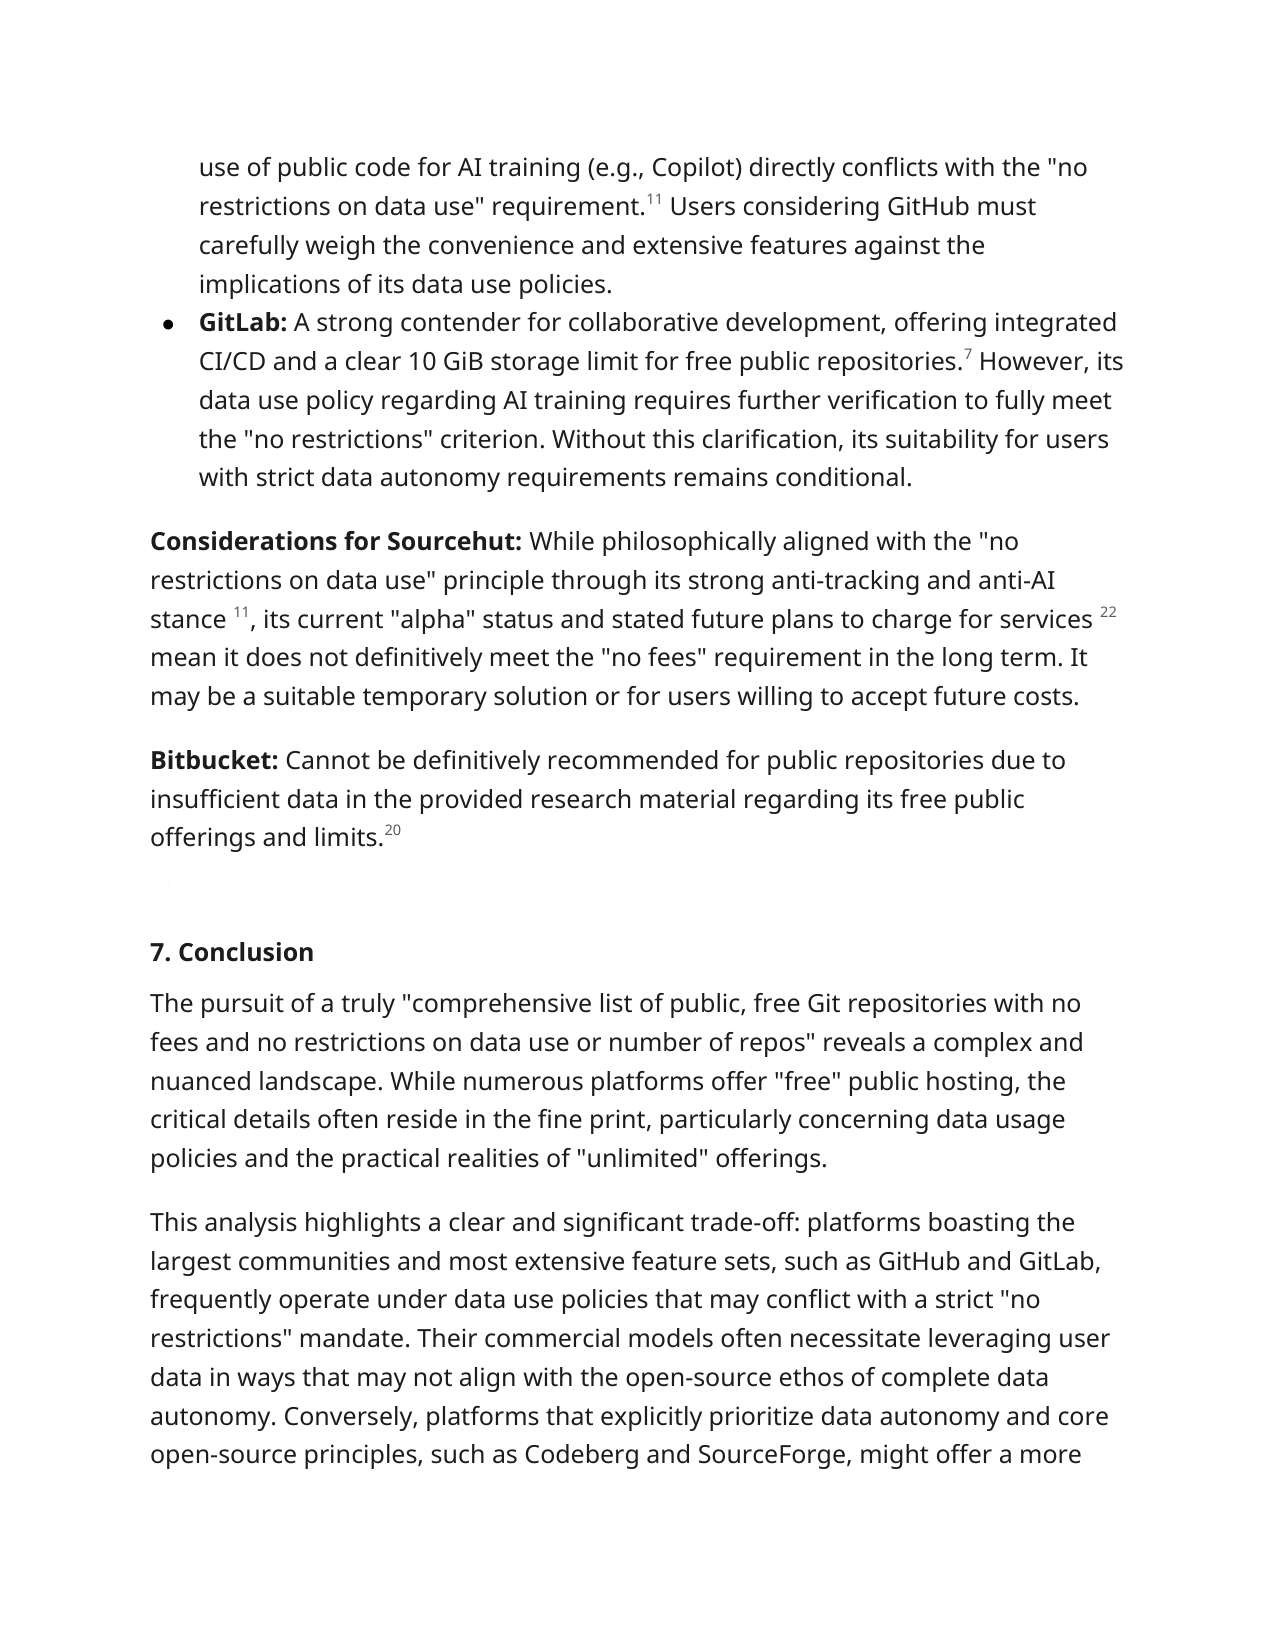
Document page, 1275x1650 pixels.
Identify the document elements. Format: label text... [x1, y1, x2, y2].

text Considerations for Sourcehut: While philosophically aligned with the "no restrictions on data use" principle through its strong anti-tracking and anti-AI stance 11, its current "alpha" status and stated future plans to charge for services 22 mean it does not definitively meet the "no fees" requirement in the long term. It may be a suitable temporary solution or for users willing to accept future costs. [150, 524, 1125, 713]
subtitle 7. Conclusion [150, 934, 1125, 968]
text Bitbucket: Cannot be definitively recommended for public repositories due to insufficient data in the provided research material regarding its free public offerings and limits.20 [150, 742, 1125, 854]
list GitLab: A strong contender for collaborative development, offering integrated CI/CD and a clear 10 GiB storage limit for free public repositories.7 However, its data use policy regarding AI training requires further verification to fully meet the "no restrictions" criterion. Without this clarification, its suitability for users with strict data autonomy requirements remains conditional. [161, 305, 1125, 494]
text This analysis highlights a clear and significant trade-off: platforms boasting the largest communities and most extensive feature sets, such as GitHub and GitLab, frequently operate under data use policies that may conflict with a strict "no restrictions" mandate. Their commercial models often necessitate leveraging user data in ways that may not align with the open-source ethos of complete data autonomy. Conversely, platforms that explicitly prioritize data autonomy and core open-source principles, such as Codeberg and SourceForge, might offer a more [150, 1204, 1125, 1471]
list use of public code for AI training (e.g., Copilot) directly conflicts with the "no restrictions on data use" requirement.11 Users considering GitHub must carefully weigh the convenience and extensive features against the implications of its data use policies. [161, 150, 1125, 300]
text The pursuit of a truly "comprehensive list of public, free Git repositories with no fees and no restrictions on data use or number of repos" reveals a complex and nuanced landscape. While numerous platforms offer "free" public hosting, the critical details often reside in the fine print, particularly concerning data usage policies and the practical realities of "unlimited" offerings. [150, 986, 1125, 1175]
